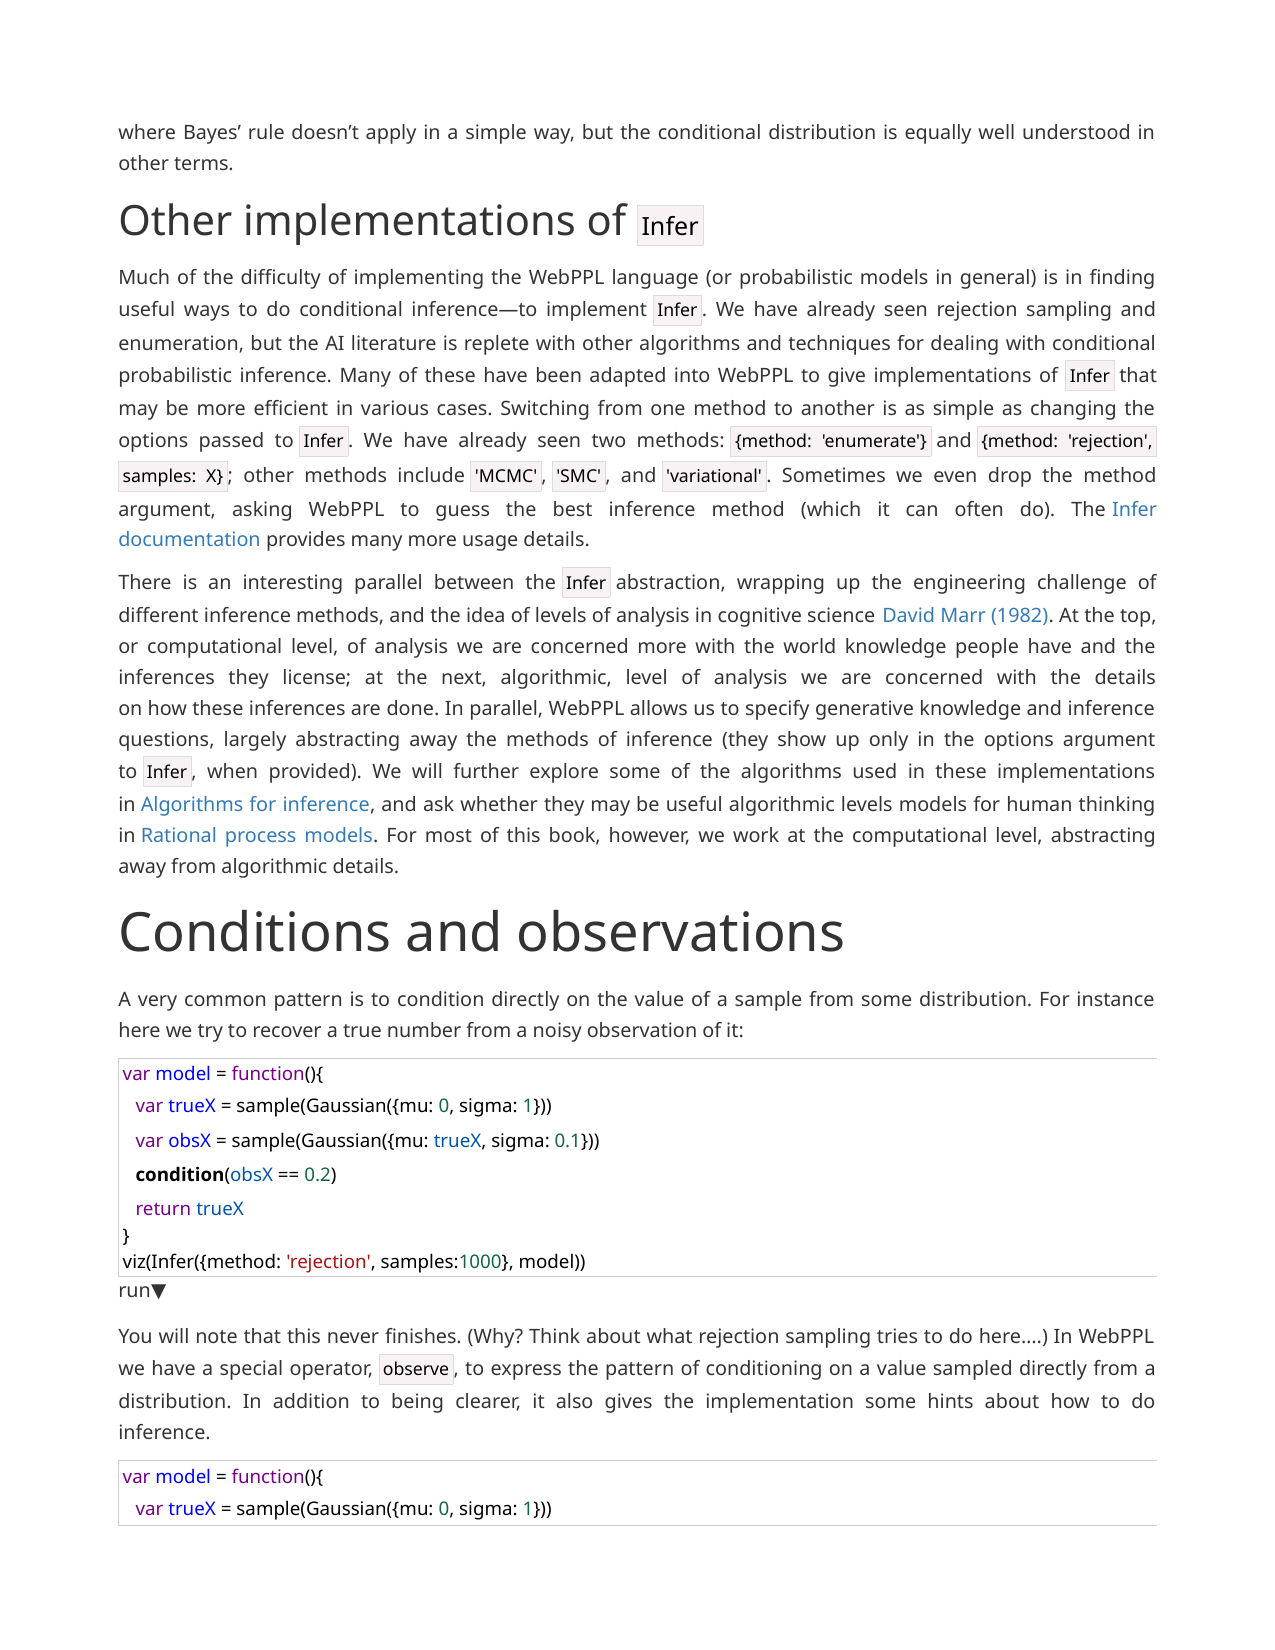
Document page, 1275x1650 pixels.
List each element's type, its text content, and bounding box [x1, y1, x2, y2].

text run▼ [118, 1277, 1157, 1303]
text var trueX = sample(Gaussian({mu: 0, sigma: 1})) [119, 1083, 1157, 1117]
text where Bayes’ rule doesn’t apply in a simple way, but the conditional distribution is equally well understood in other terms. [118, 118, 1157, 176]
text There is an interesting parallel between the Infer abstraction, wrapping up the engineering challenge of different inference methods, and the idea of levels of analysis in cognitive science David Marr (1982). At the top, or computational level, of analysis we are concerned more with the world knowledge people have and the inferences they license; at the next, algorithmic, level of analysis we are concerned with the details on how these inferences are done. In parallel, WebPPL allows us to specify generative knowledge and inference questions, largely abstracting away the methods of inference (they show up only in the options argument to Infer, when provided). We will further explore some of the algorithms used in these implementations in Algorithms for inference, and ask whether they may be useful algorithmic levels models for human thinking in Rational process models. For most of this book, however, we work at the computational level, abstracting away from algorithmic details. [118, 567, 1157, 879]
text condition(obsX == 0.2) [119, 1151, 1157, 1185]
text var obsX = sample(Gaussian({mu: trueX, sigma: 0.1})) [119, 1117, 1157, 1151]
text return trueX [119, 1185, 1157, 1219]
text A very common pattern is to condition directly on the value of a sample from some distribution. For instance here we try to recover a true number from a noisy observation of it: [118, 985, 1157, 1043]
subtitle Other implementations of Infer [118, 190, 1157, 247]
text var model = function(){ [119, 1059, 1157, 1083]
text var model = function(){ [119, 1461, 1157, 1485]
text Much of the difficulty of implementing the WebPPL language (or probabilistic models in general) is in finding useful ways to do conditional inference—to implement Infer. We have already seen rejection sampling and enumeration, but the AI literature is replete with other algorithms and techniques for dealing with conditional probabilistic inference. Many of these have been adapted into WebPPL to give implementations of Infer that may be more efficient in various cases. Switching from one method to another is as simple as changing the options passed to Infer. We have already seen two methods: {method: 'enumerate'} and {method: 'rejection', samples: X}; other methods include 'MCMC', 'SMC', and 'variational'. Sometimes we even drop the method argument, asking WebPPL to guess the best inference method (which it can often do). The Infer documentation provides many more usage details. [118, 263, 1157, 553]
text viz(Infer({method: 'rejection', samples:1000}, model)) [119, 1245, 1157, 1276]
text var trueX = sample(Gaussian({mu: 0, sigma: 1})) [119, 1485, 1157, 1525]
text } [119, 1219, 1157, 1245]
subtitle Conditions and observations [118, 894, 1157, 968]
text You will note that this never finishes. (Why? Think about what rejection sampling tries to do here….) In WebPPL we have a special operator, observe, to express the pattern of conditioning on a value sampled directly from a distribution. In addition to being clearer, it also gives the implementation some hints about how to do inference. [118, 1322, 1157, 1446]
